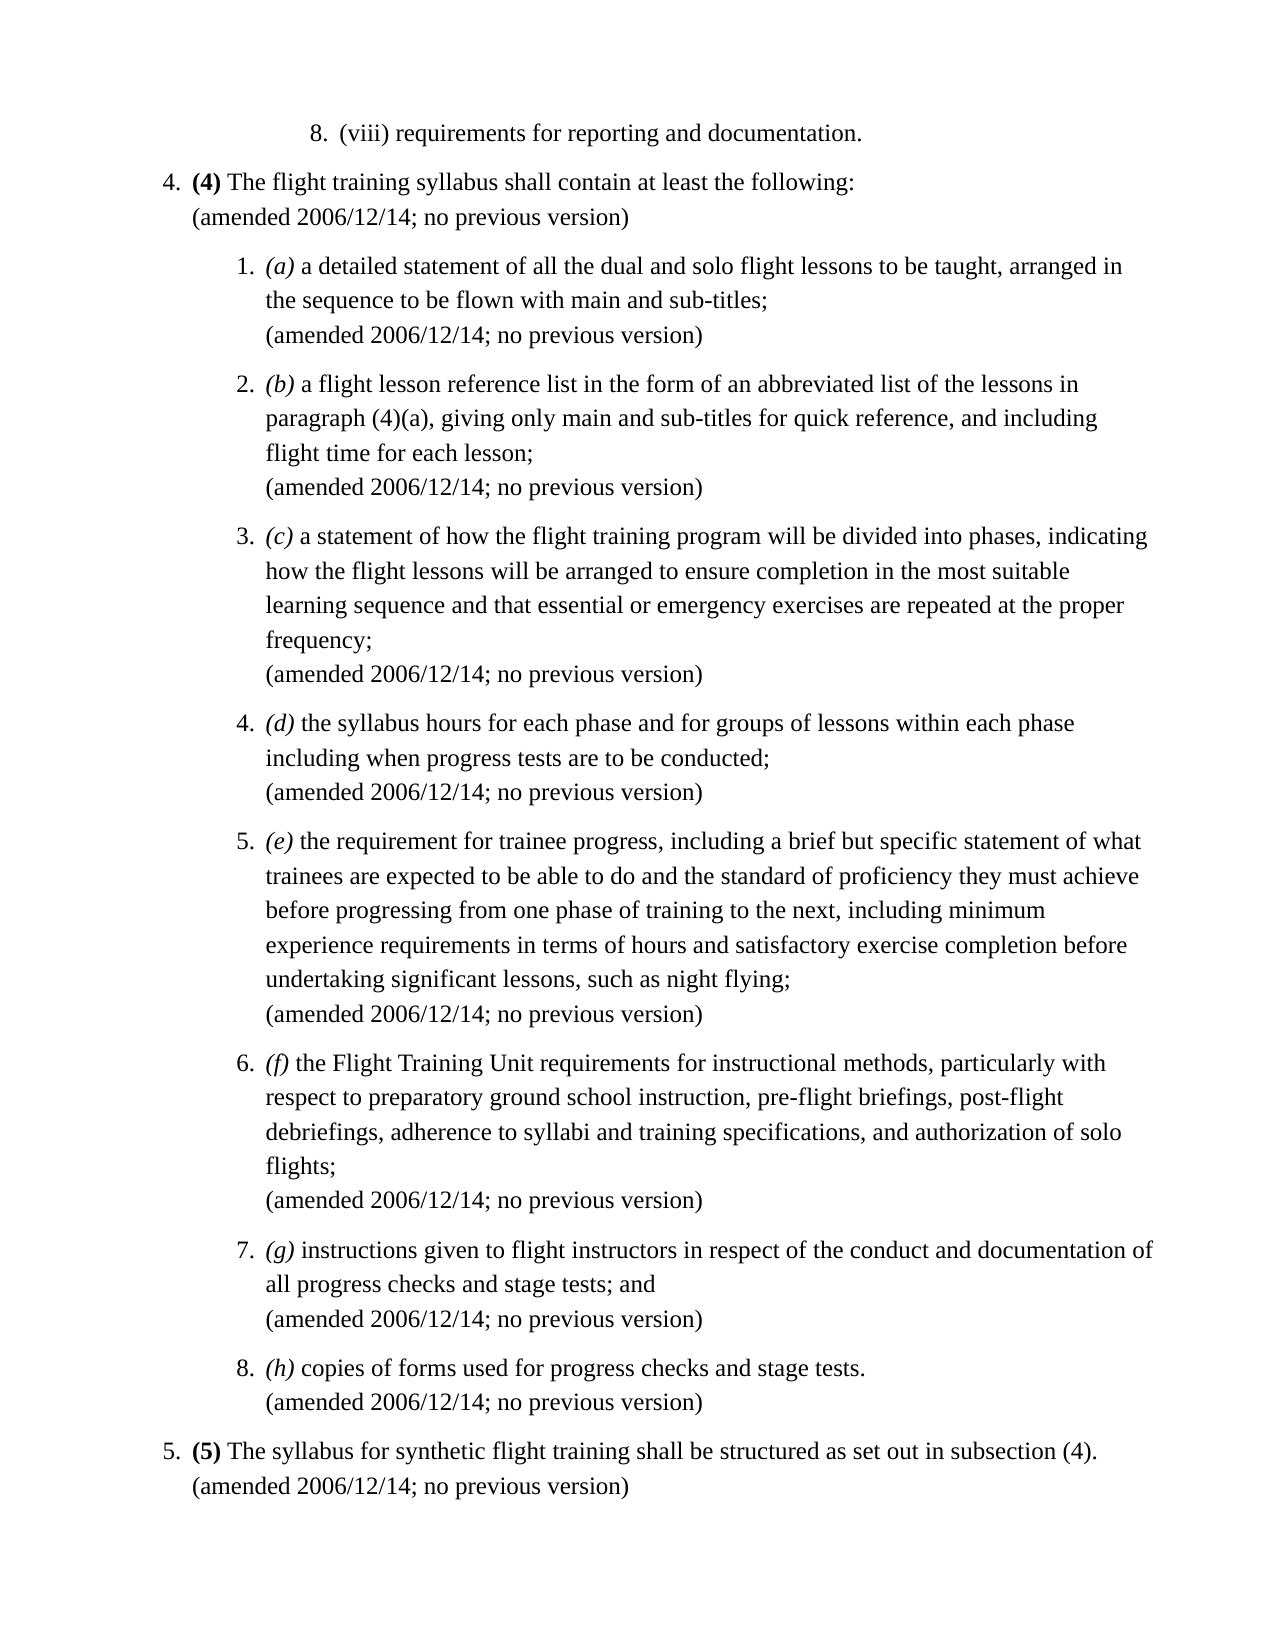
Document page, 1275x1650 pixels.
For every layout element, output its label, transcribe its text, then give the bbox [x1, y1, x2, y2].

list (b) a flight lesson reference list in the form of an abbreviated list of the lessons in paragraph (4)(a), giving only main and sub-titles for quick reference, and including flight time for each lesson; (amended 2006/12/14; no previous version) [236, 369, 1157, 501]
list (5) The syllabus for synthetic flight training shall be structured as set out in subsection (4). (amended 2006/12/14; no previous version) [162, 1436, 1157, 1499]
list (viii) requirements for reporting and documentation. [309, 118, 1157, 147]
list (h) copies of forms used for progress checks and stage tests. (amended 2006/12/14; no previous version) [236, 1353, 1157, 1416]
list (4) The flight training syllabus shall contain at least the following: (amended 2006/12/14; no previous version) [162, 167, 1157, 230]
list (g) instructions given to flight instructors in respect of the conduct and documentation of all progress checks and stage tests; and (amended 2006/12/14; no previous version) [236, 1235, 1157, 1332]
list (f) the Flight Training Unit requirements for instructional methods, particularly with respect to preparatory ground school instruction, pre-flight briefings, post-flight debriefings, adherence to syllabi and training specifications, and authorization of solo flights; (amended 2006/12/14; no previous version) [236, 1048, 1157, 1214]
list (d) the syllabus hours for each phase and for groups of lessons within each phase including when progress tests are to be conducted; (amended 2006/12/14; no previous version) [236, 708, 1157, 806]
list (a) a detailed statement of all the dual and solo flight lessons to be taught, arranged in the sequence to be flown with main and sub-titles; (amended 2006/12/14; no previous version) [236, 251, 1157, 348]
list (c) a statement of how the flight training program will be divided into phases, indicating how the flight lessons will be arranged to ensure completion in the most suitable learning sequence and that essential or emergency exercises are repeated at the proper frequency; (amended 2006/12/14; no previous version) [236, 521, 1157, 688]
list (e) the requirement for trainee progress, including a brief but specific statement of what trainees are expected to be able to do and the standard of proficiency they must achieve before progressing from one phase of training to the next, including minimum experience requirements in terms of hours and satisfactory exercise completion before undertaking significant lessons, such as night flying; (amended 2006/12/14; no previous version) [236, 826, 1157, 1027]
